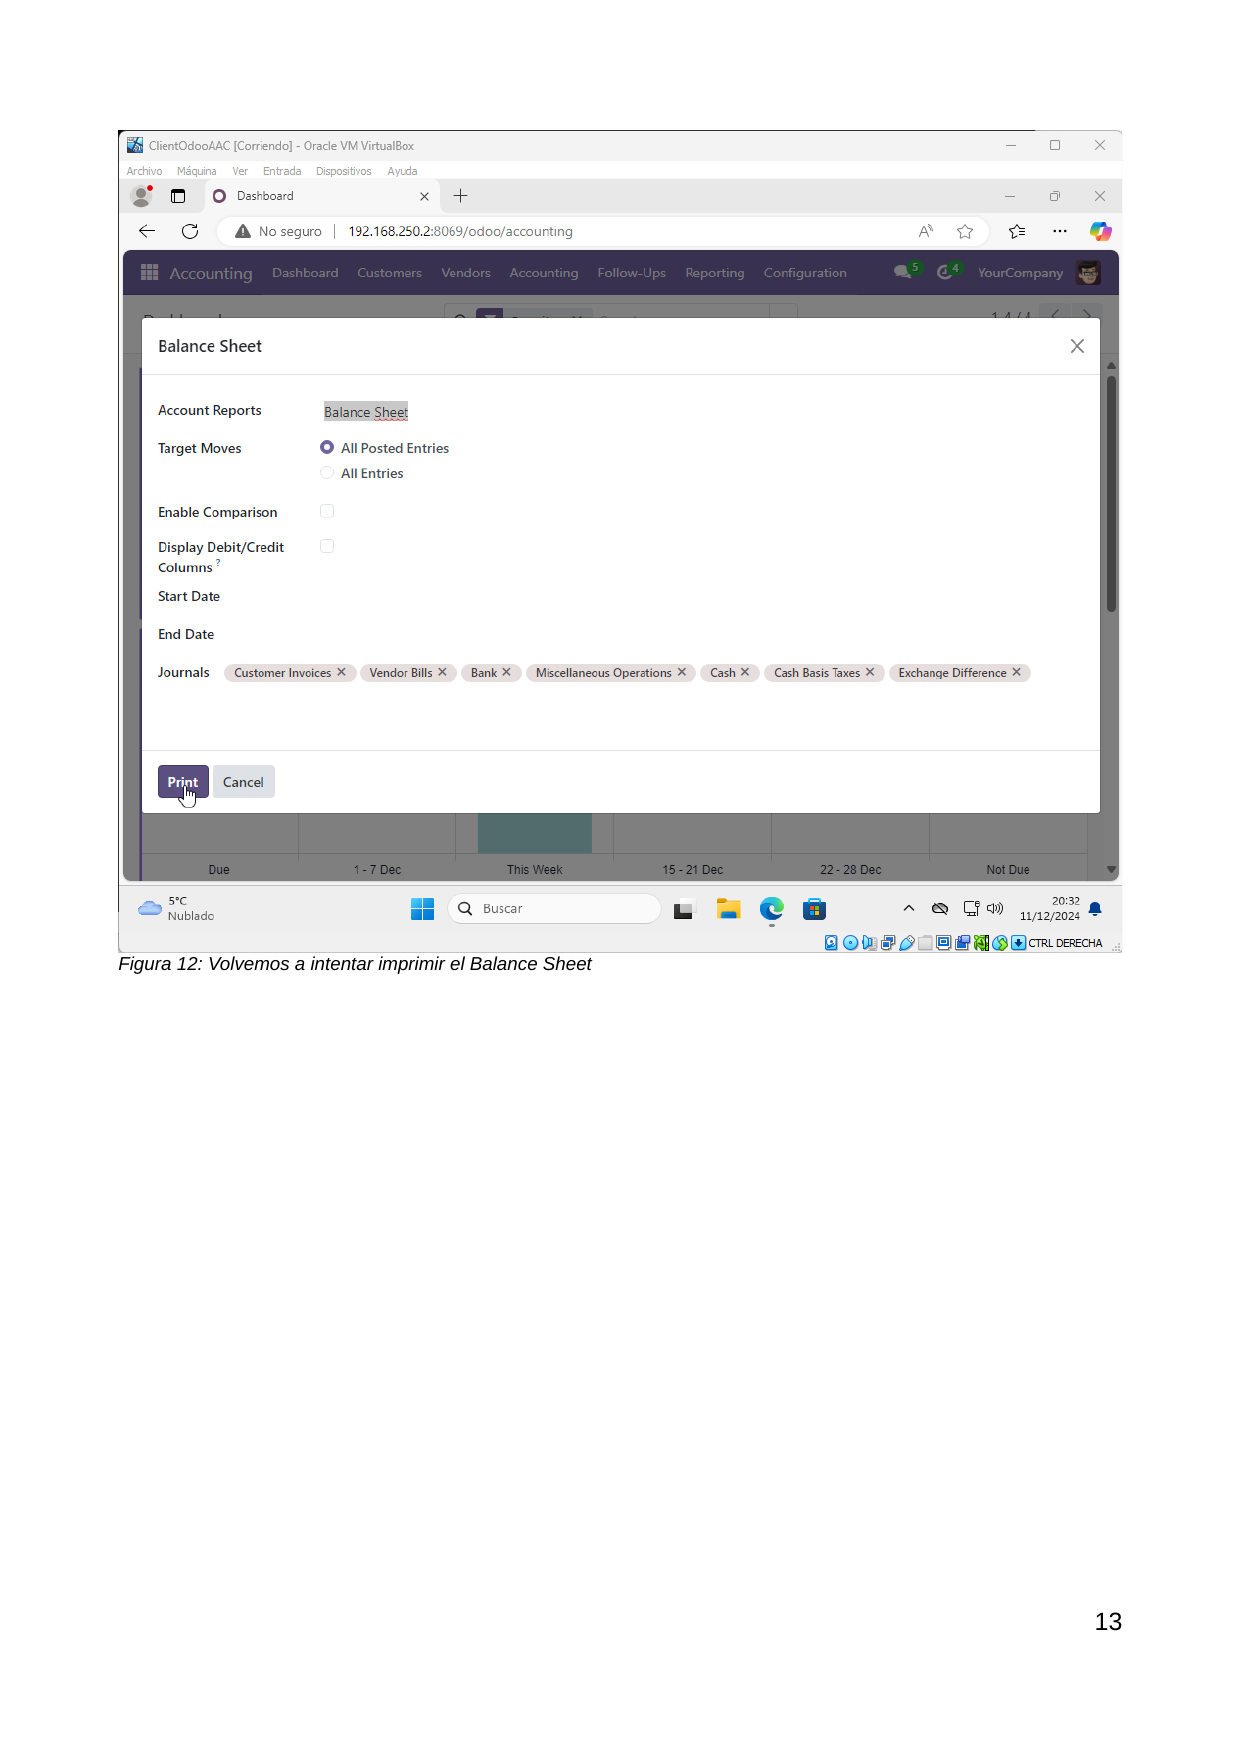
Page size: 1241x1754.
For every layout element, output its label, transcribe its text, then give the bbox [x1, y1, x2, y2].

picture [118, 130, 1123, 953]
text Figura 12: Volvemos a intentar imprimir el Balance Sheet [118, 953, 1122, 974]
